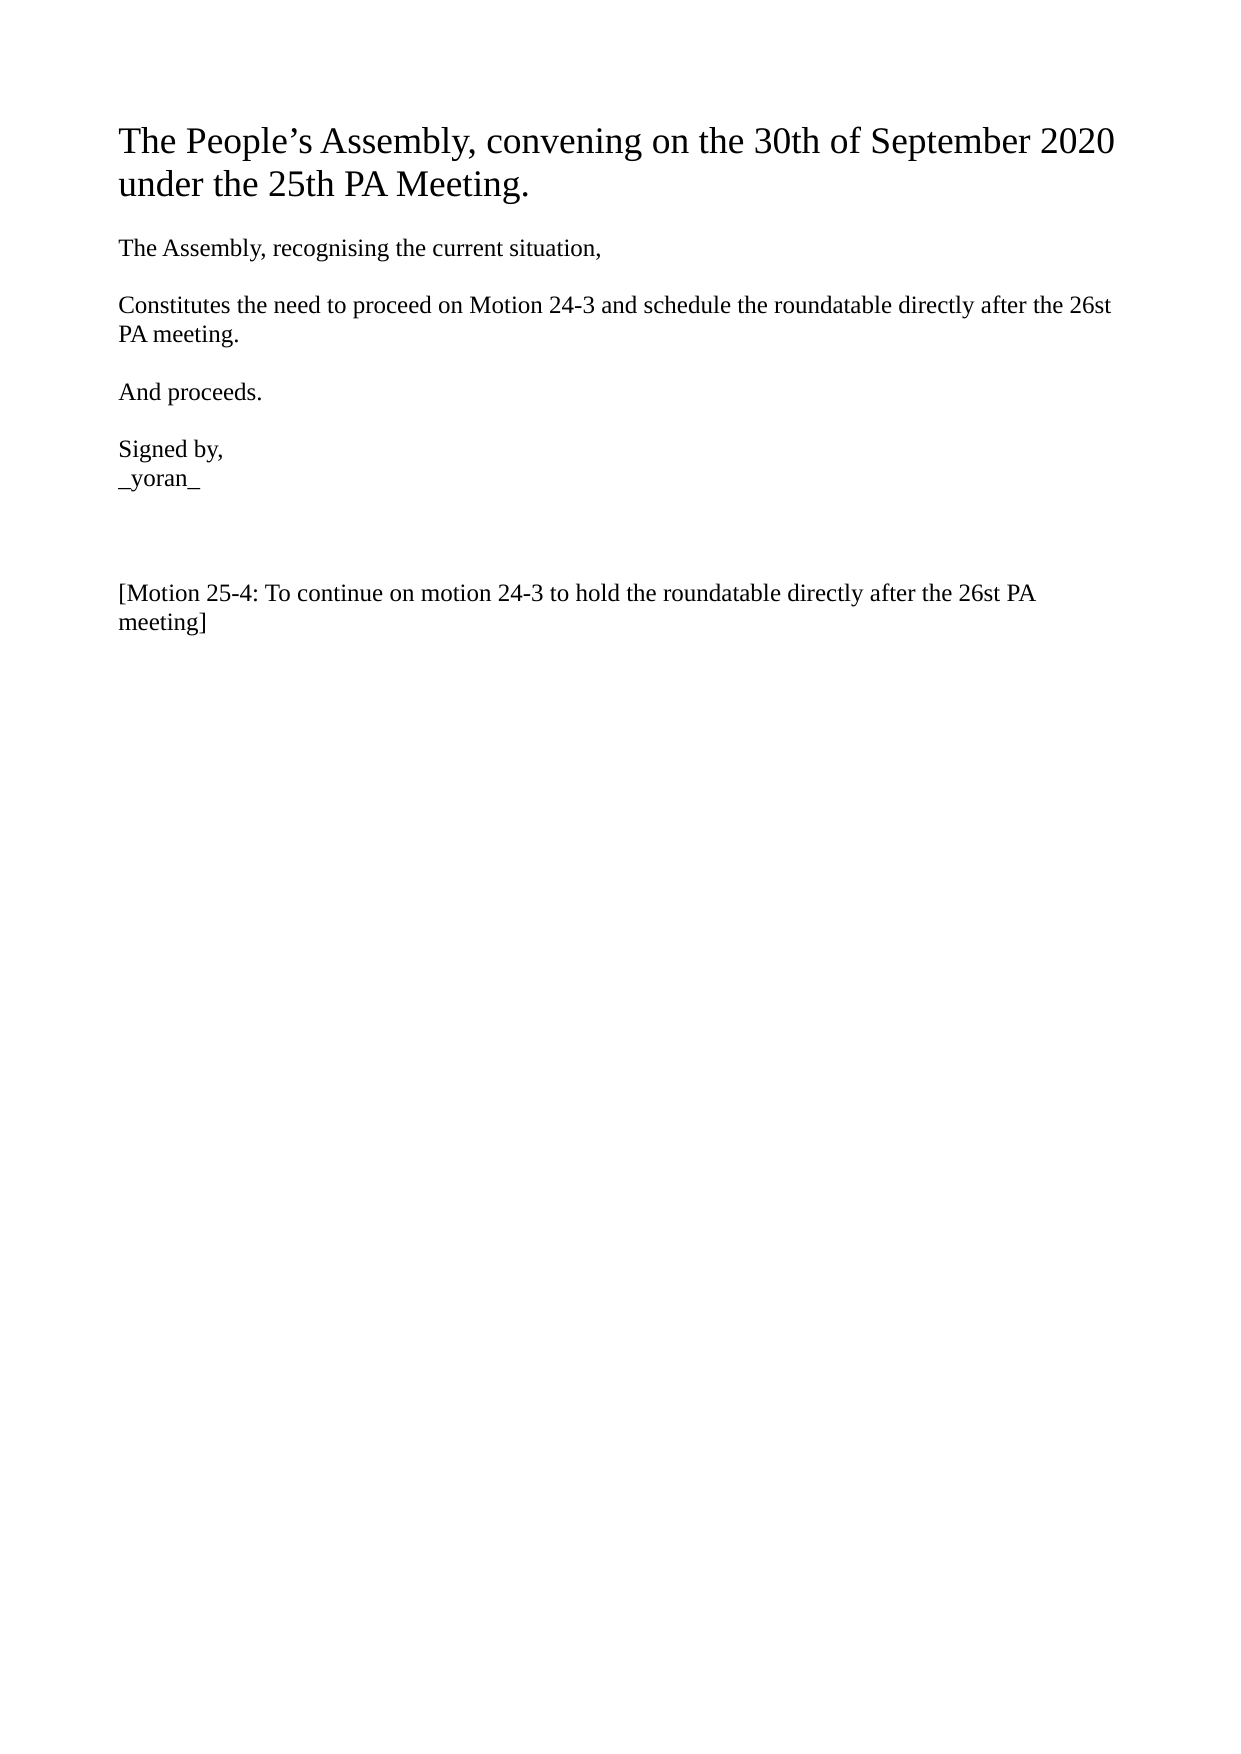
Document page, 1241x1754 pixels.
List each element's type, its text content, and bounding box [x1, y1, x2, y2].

text And proceeds. [118, 377, 1122, 406]
text Constitutes the need to proceed on Motion 24-3 and schedule the roundatable directly after the 26st PA meeting. [118, 291, 1122, 348]
text [Motion 25-4: To continue on motion 24-3 to hold the roundatable directly after the 26st PA meeting] [118, 578, 1122, 636]
text Signed by, [118, 434, 1122, 463]
text The Assembly, recognising the current situation, [118, 233, 1122, 262]
text The People’s Assembly, convening on the 30th of September 2020 under the 25th PA Meeting. [118, 118, 1122, 204]
text _yoran_ [118, 463, 1122, 492]
